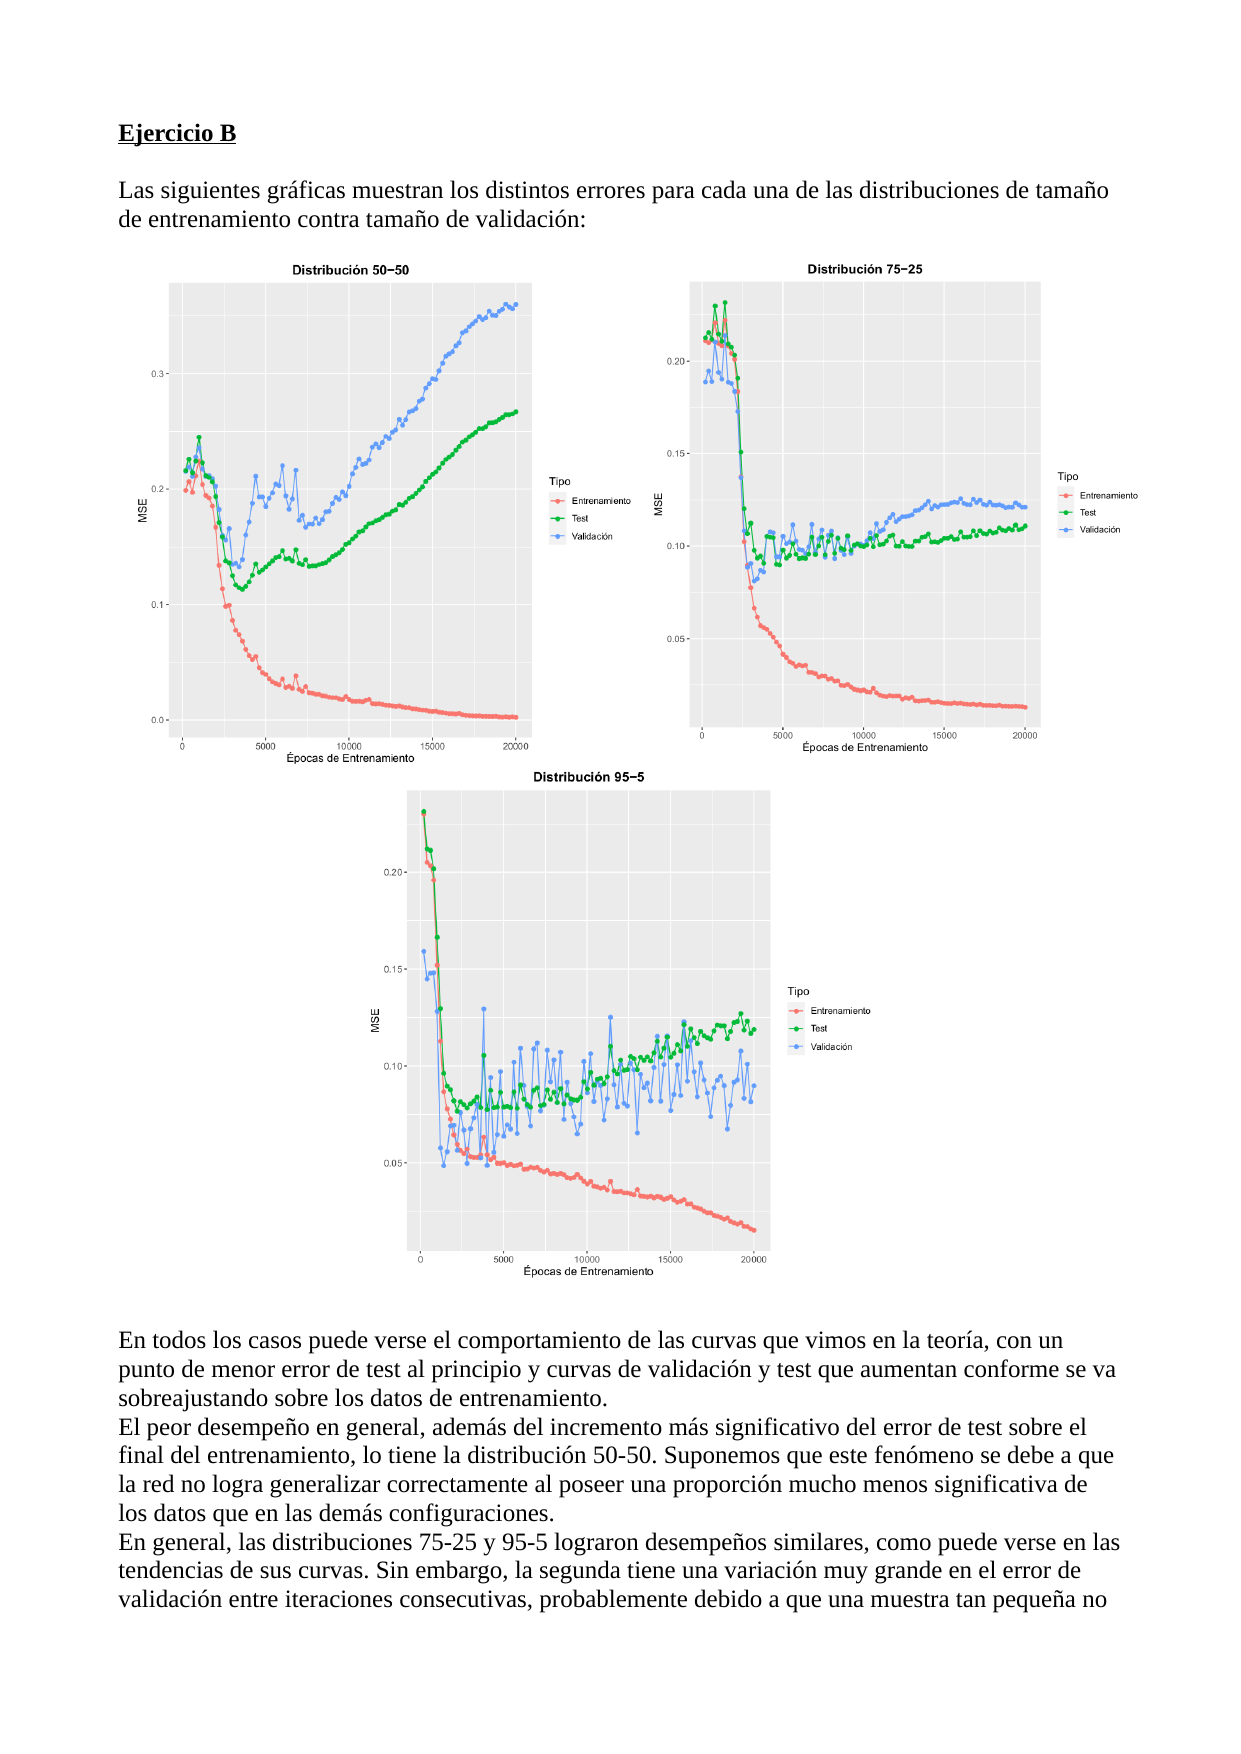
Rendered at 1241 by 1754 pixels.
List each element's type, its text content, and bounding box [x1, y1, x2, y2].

text El peor desempeño en general, además del incremento más significativo del error de test sobre el final del entrenamiento, lo tiene la distribución 50-50. Suponemos que este fenómeno se debe a que la red no logra generalizar correctamente al poseer una proporción mucho menos significativa de los datos que en las demás configuraciones. [118, 1412, 1122, 1527]
picture [367, 768, 879, 1280]
text Las siguientes gráficas muestran los distintos errores para cada una de las distribuciones de tamaño de entrenamiento contra tamaño de validación: [118, 176, 1122, 233]
text En todos los casos puede verse el comportamiento de las curvas que vimos en la teoría, con un punto de menor error de test al principio y curvas de validación y test que aumentan conforme se va sobreajustando sobre los datos de entrenamiento. [118, 1326, 1122, 1412]
picture [650, 261, 1145, 756]
text Ejercicio B [118, 118, 1122, 147]
picture [133, 261, 638, 764]
text En general, las distribuciones 75-25 y 95-5 lograron desempeños similares, como puede verse en las tendencias de sus curvas. Sin embargo, la segunda tiene una variación muy grande en el error de validación entre iteraciones consecutivas, probablemente debido a que una muestra tan pequeña no [118, 1527, 1122, 1613]
